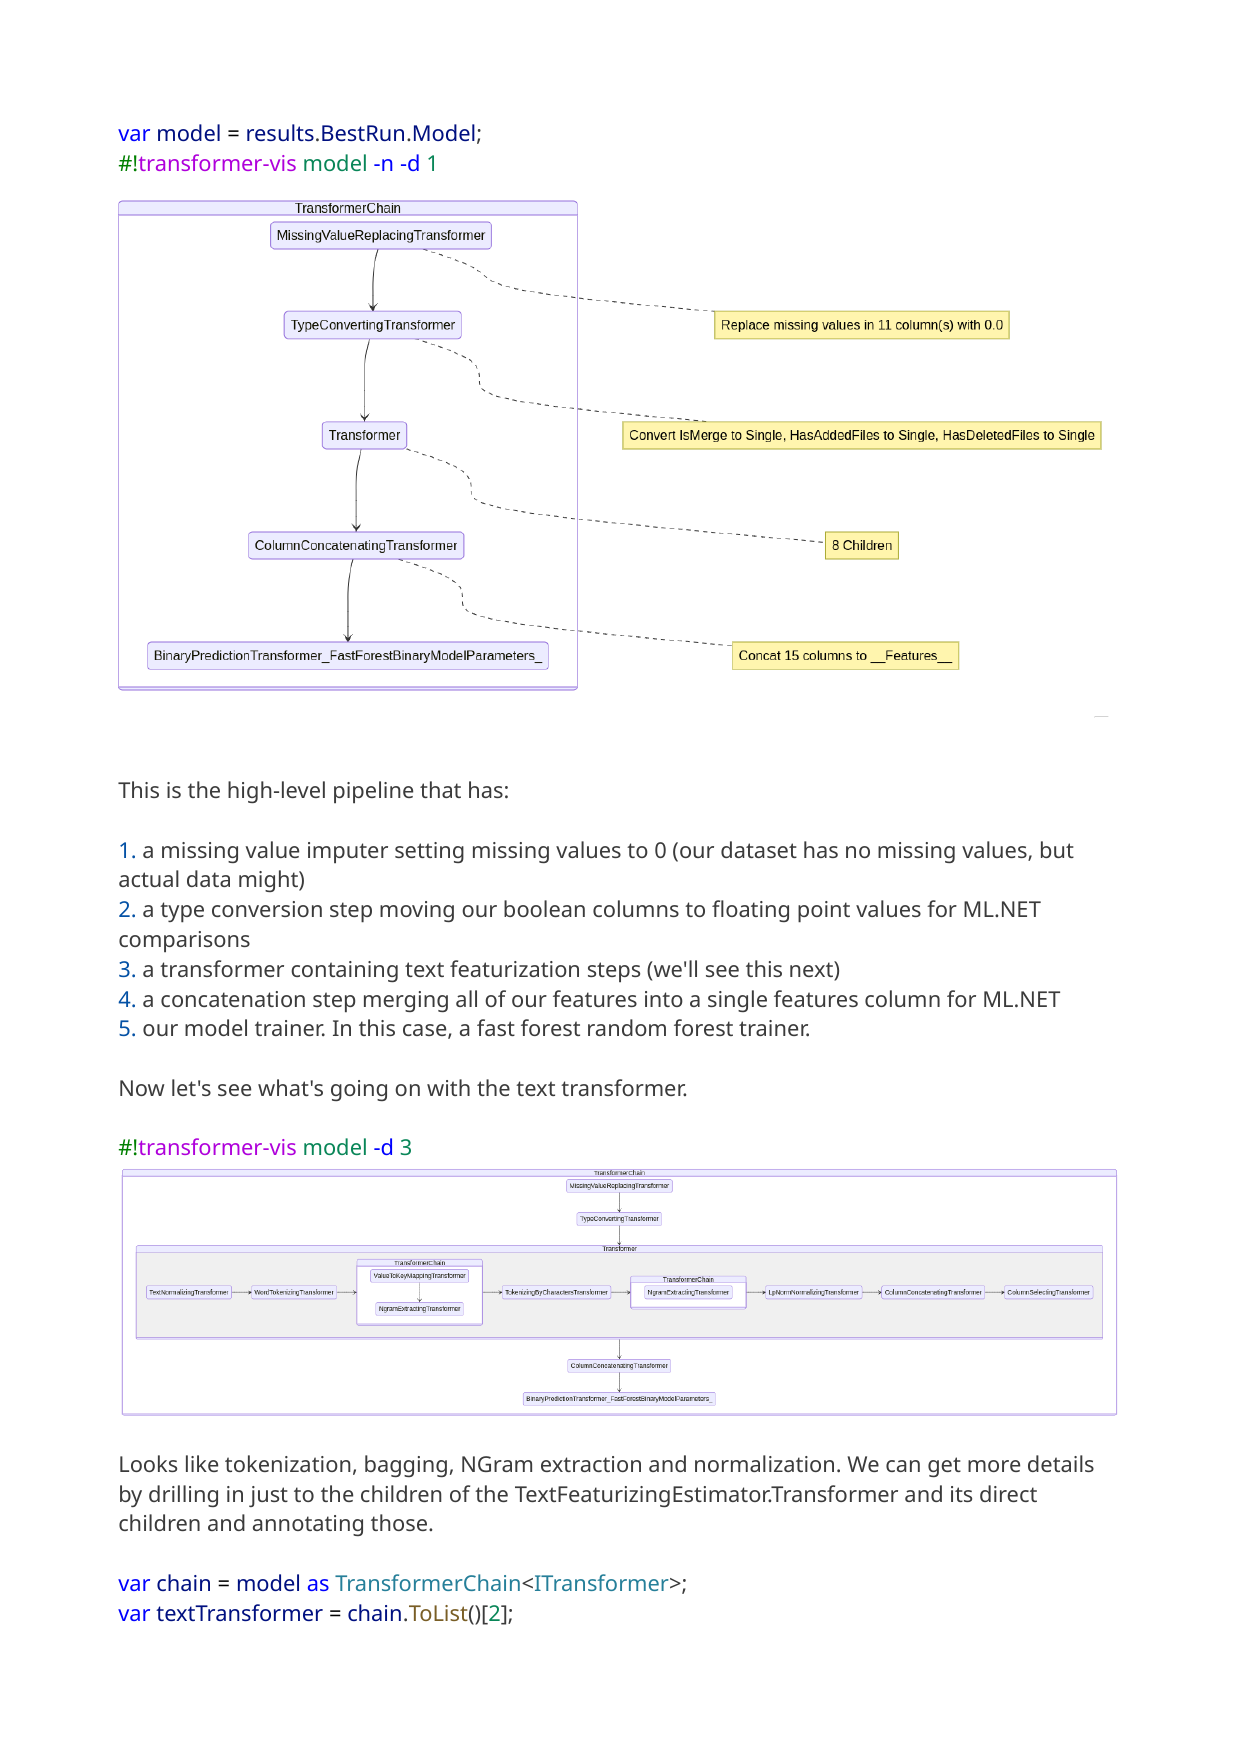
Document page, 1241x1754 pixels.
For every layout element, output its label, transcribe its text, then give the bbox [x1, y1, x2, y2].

text 5. our model trainer. In this case, a fast forest random forest trainer. [118, 1013, 1122, 1043]
text var textTransformer = chain.ToList()[2]; [118, 1598, 1122, 1627]
text var model = results.BestRun.Model; [118, 118, 1122, 148]
text 3. a transformer containing text featurization steps (we'll see this next) [118, 954, 1122, 983]
text #!transformer-vis model -d 3 [118, 1132, 1122, 1162]
picture [104, 194, 1109, 718]
text Now let's see what's going on with the text transformer. [118, 1073, 1122, 1103]
text This is the high-level pipeline that has: [118, 775, 1122, 805]
text 2. a type conversion step moving our boolean columns to floating point values for ML.NET comparisons [118, 894, 1122, 954]
text 4. a concatenation step merging all of our features into a single features column for ML.NET [118, 983, 1122, 1013]
text 1. a missing value imputer setting missing values to 0 (our dataset has no missing values, but actual data might) [118, 834, 1122, 894]
text #!transformer-vis model -n -d 1 [118, 148, 1122, 178]
text var chain = model as TransformerChain<ITransformer>; [118, 1568, 1122, 1598]
picture [118, 1167, 1123, 1420]
text Looks like tokenization, bagging, NGram extraction and normalization. We can get more details by drilling in just to the children of the TextFeaturizingEstimator.Transformer and its direct children and annotating those. [118, 1449, 1122, 1538]
